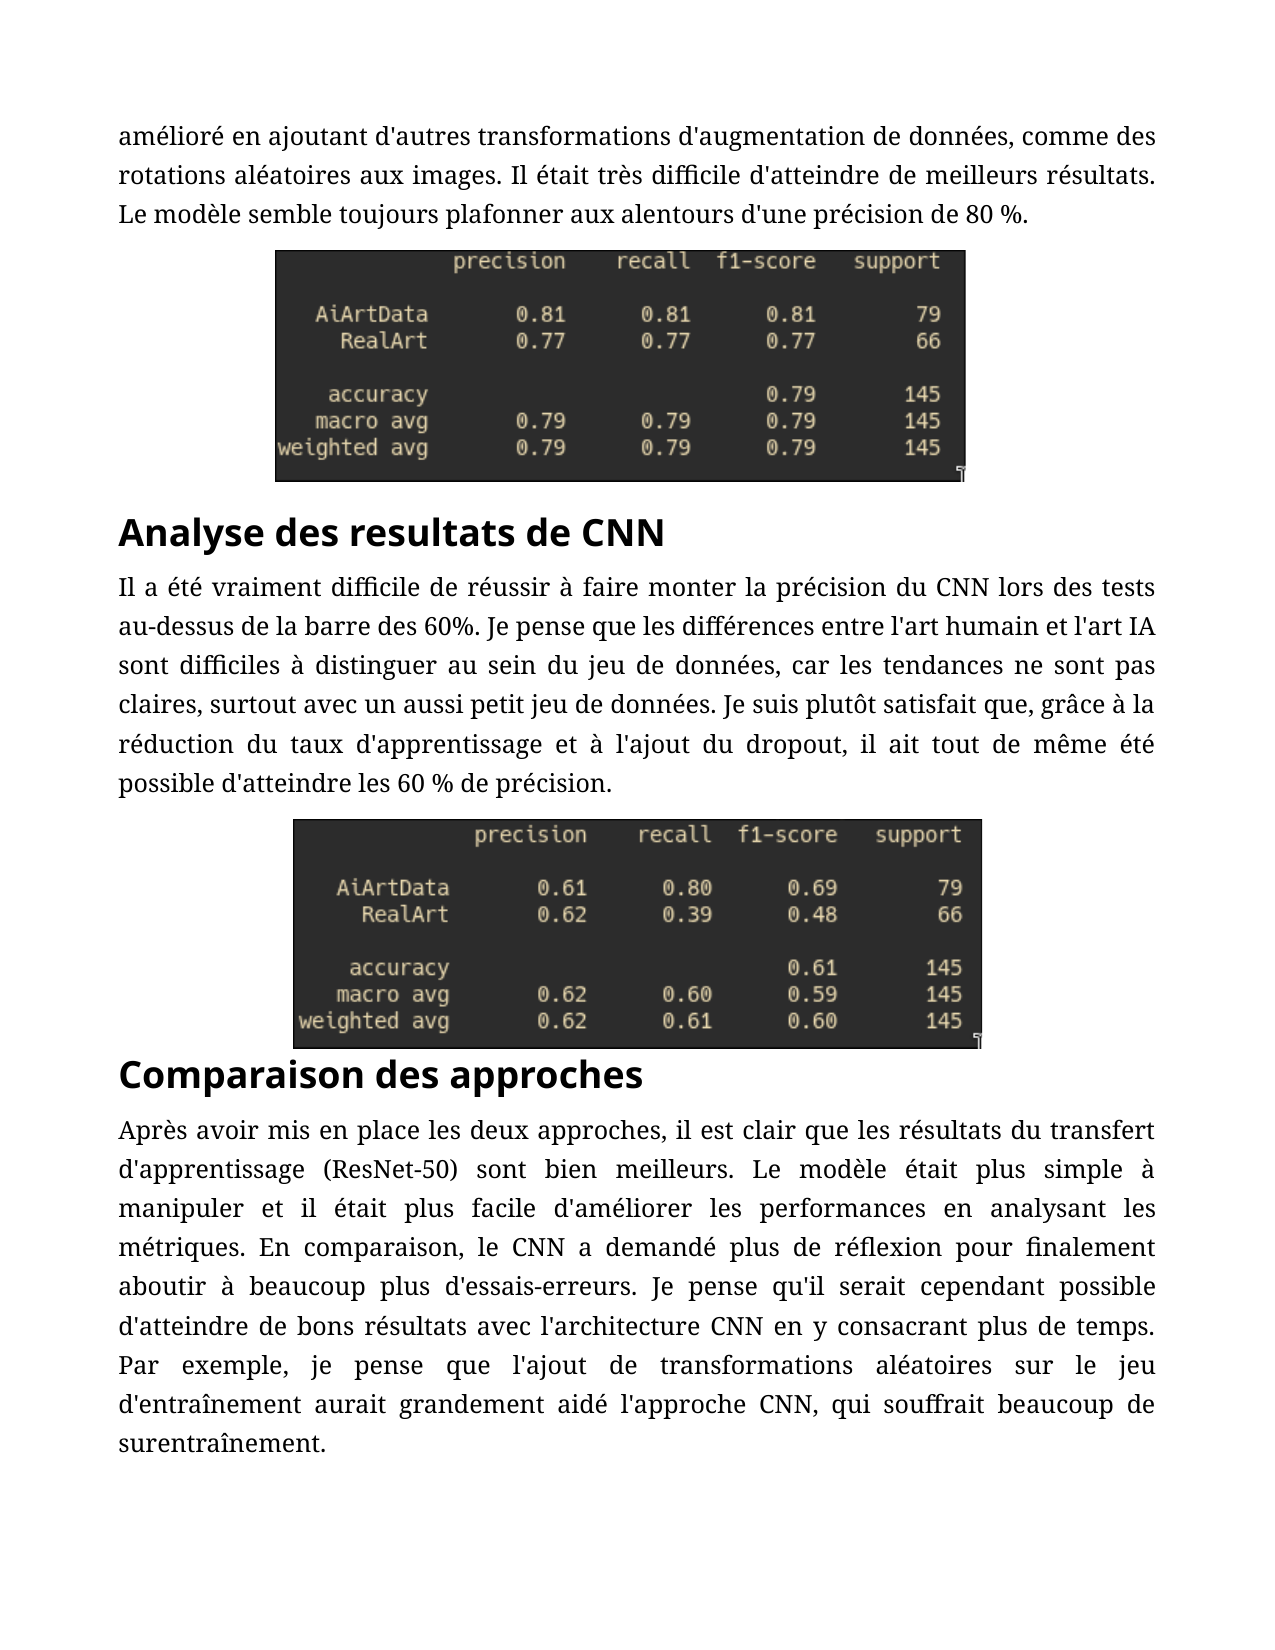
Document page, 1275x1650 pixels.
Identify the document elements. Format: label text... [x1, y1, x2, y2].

picture [275, 250, 966, 482]
text Il a été vraiment difficile de réussir à faire monter la précision du CNN lors des tests au-dessus de la barre des 60%. Je pense que les différences entre l'art humain et l'art IA sont difficiles à distinguer au sein du jeu de données, car les tendances ne sont pas claires, surtout avec un aussi petit jeu de données. Je suis plutôt satisfait que, grâce à la réduction du taux d'apprentissage et à l'ajout du dropout, il ait tout de même été possible d'atteindre les 60 % de précision. [118, 569, 1157, 799]
text amélioré en ajoutant d'autres transformations d'augmentation de données, comme des rotations aléatoires aux images. Il était très difficile d'atteindre de meilleurs résultats. Le modèle semble toujours plafonner aux alentours d'une précision de 80 %. [118, 118, 1157, 231]
subtitle Analyse des resultats de CNN [118, 506, 1157, 557]
picture [293, 819, 983, 1049]
subtitle Comparaison des approches [118, 898, 1157, 1100]
text Après avoir mis en place les deux approches, il est clair que les résultats du transfert d'apprentissage (ResNet-50) sont bien meilleurs. Le modèle était plus simple à manipuler et il était plus facile d'améliorer les performances en analysant les métriques. En comparaison, le CNN a demandé plus de réflexion pour finalement aboutir à beaucoup plus d'essais-erreurs. Je pense qu'il serait cependant possible d'atteindre de bons résultats avec l'architecture CNN en y consacrant plus de temps. Par exemple, je pense que l'ajout de transformations aléatoires sur le jeu d'entraînement aurait grandement aidé l'approche CNN, qui souffrait beaucoup de surentraînement. [118, 1112, 1157, 1460]
